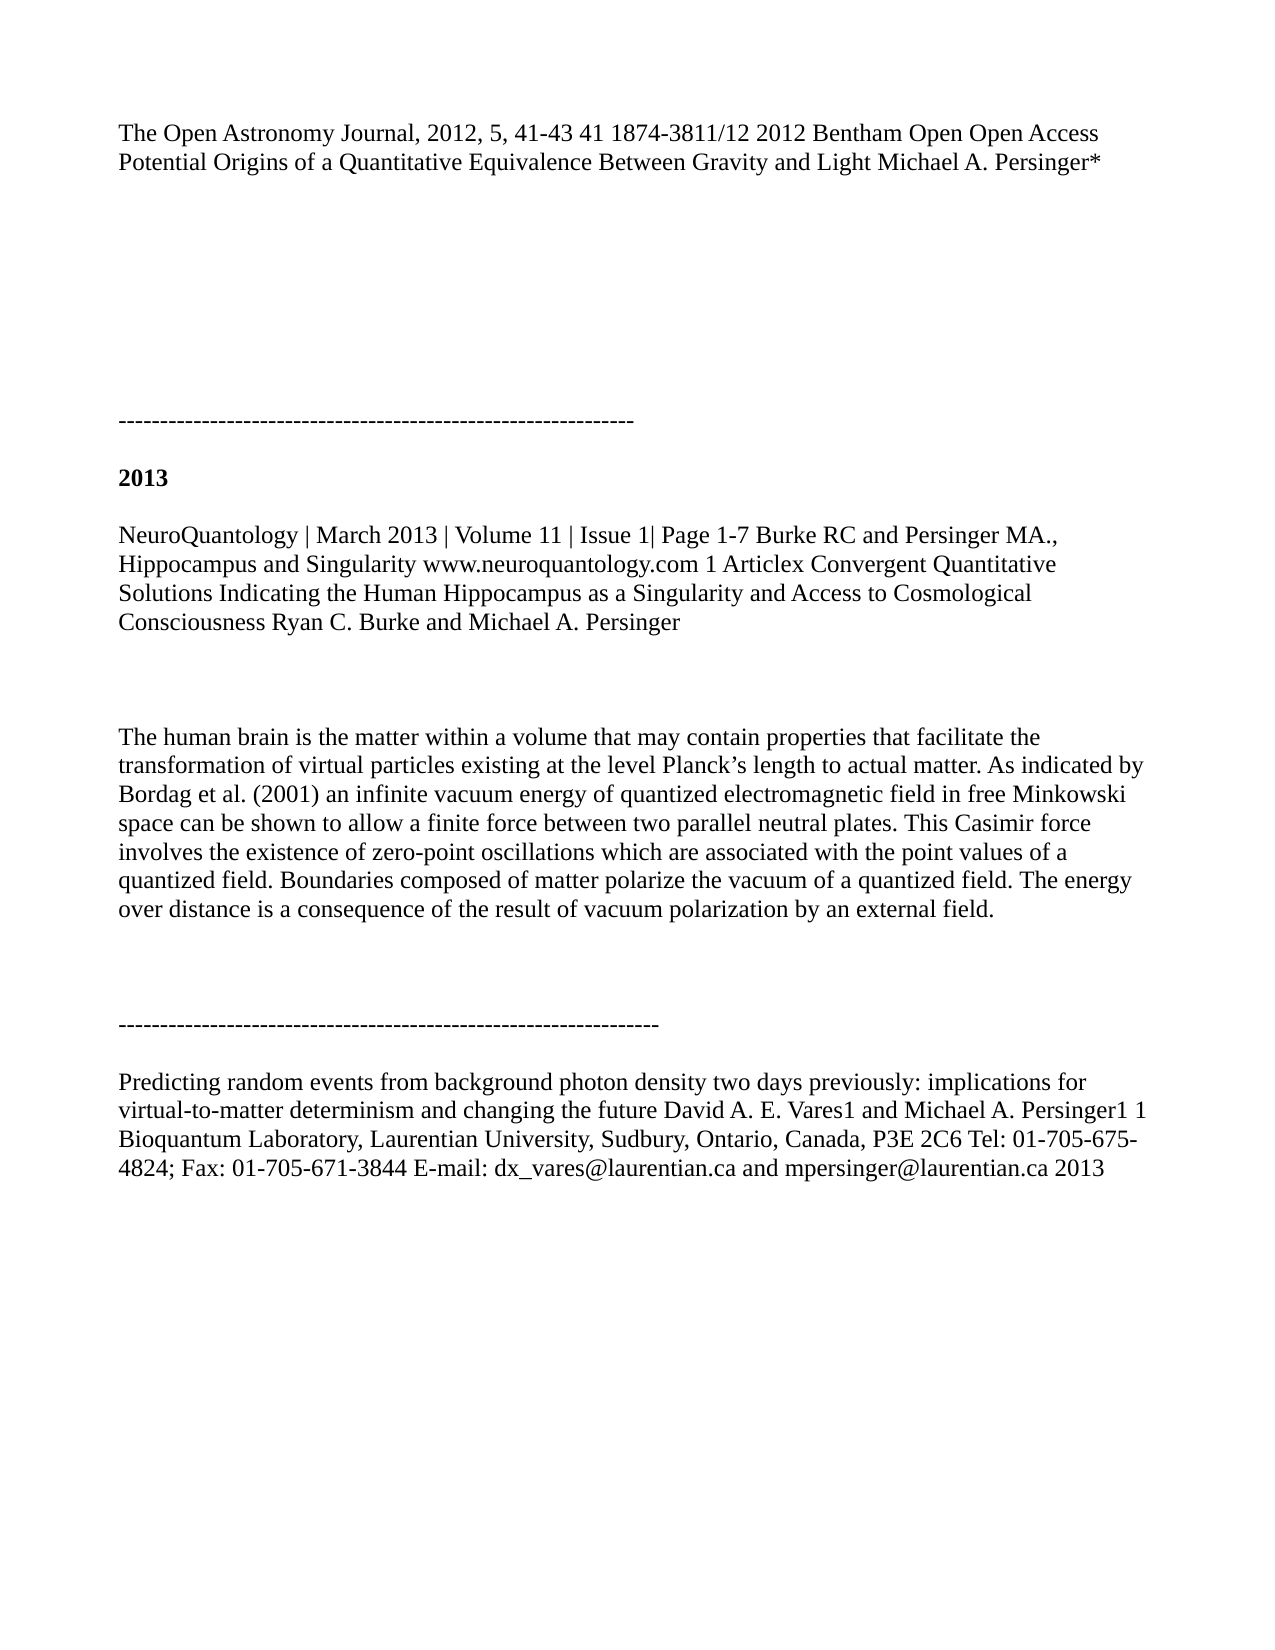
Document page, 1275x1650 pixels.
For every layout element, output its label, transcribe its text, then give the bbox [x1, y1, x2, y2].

text NeuroQuantology | March 2013 | Volume 11 | Issue 1| Page 1-7 Burke RC and Persinger MA., Hippocampus and Singularity www.neuroquantology.com 1 Articlex Convergent Quantitative Solutions Indicating the Human Hippocampus as a Singularity and Access to Cosmological Consciousness Ryan C. Burke and Michael A. Persinger [118, 521, 1157, 636]
text -------------------------------------------------------------- [118, 406, 1157, 434]
text ----------------------------------------------------------------- [118, 1009, 1157, 1038]
text The Open Astronomy Journal, 2012, 5, 41-43 41 1874-3811/12 2012 Bentham Open Open Access Potential Origins of a Quantitative Equivalence Between Gravity and Light Michael A. Persinger* [118, 118, 1157, 176]
text Predicting random events from background photon density two days previously: implications for virtual-to-matter determinism and changing the future David A. E. Vares1 and Michael A. Persinger1 1 Bioquantum Laboratory, Laurentian University, Sudbury, Ontario, Canada, P3E 2C6 Tel: 01-705-675-4824; Fax: 01-705-671-3844 E-mail: dx_vares@laurentian.ca and mpersinger@laurentian.ca 2013 [118, 1067, 1157, 1182]
text 2013 [118, 463, 1157, 492]
text The human brain is the matter within a volume that may contain properties that facilitate the transformation of virtual particles existing at the level Planck’s length to actual matter. As indicated by Bordag et al. (2001) an infinite vacuum energy of quantized electromagnetic field in free Minkowski space can be shown to allow a finite force between two parallel neutral plates. This Casimir force involves the existence of zero-point oscillations which are associated with the point values of a quantized field. Boundaries composed of matter polarize the vacuum of a quantized field. The energy over distance is a consequence of the result of vacuum polarization by an external field. [118, 722, 1157, 923]
